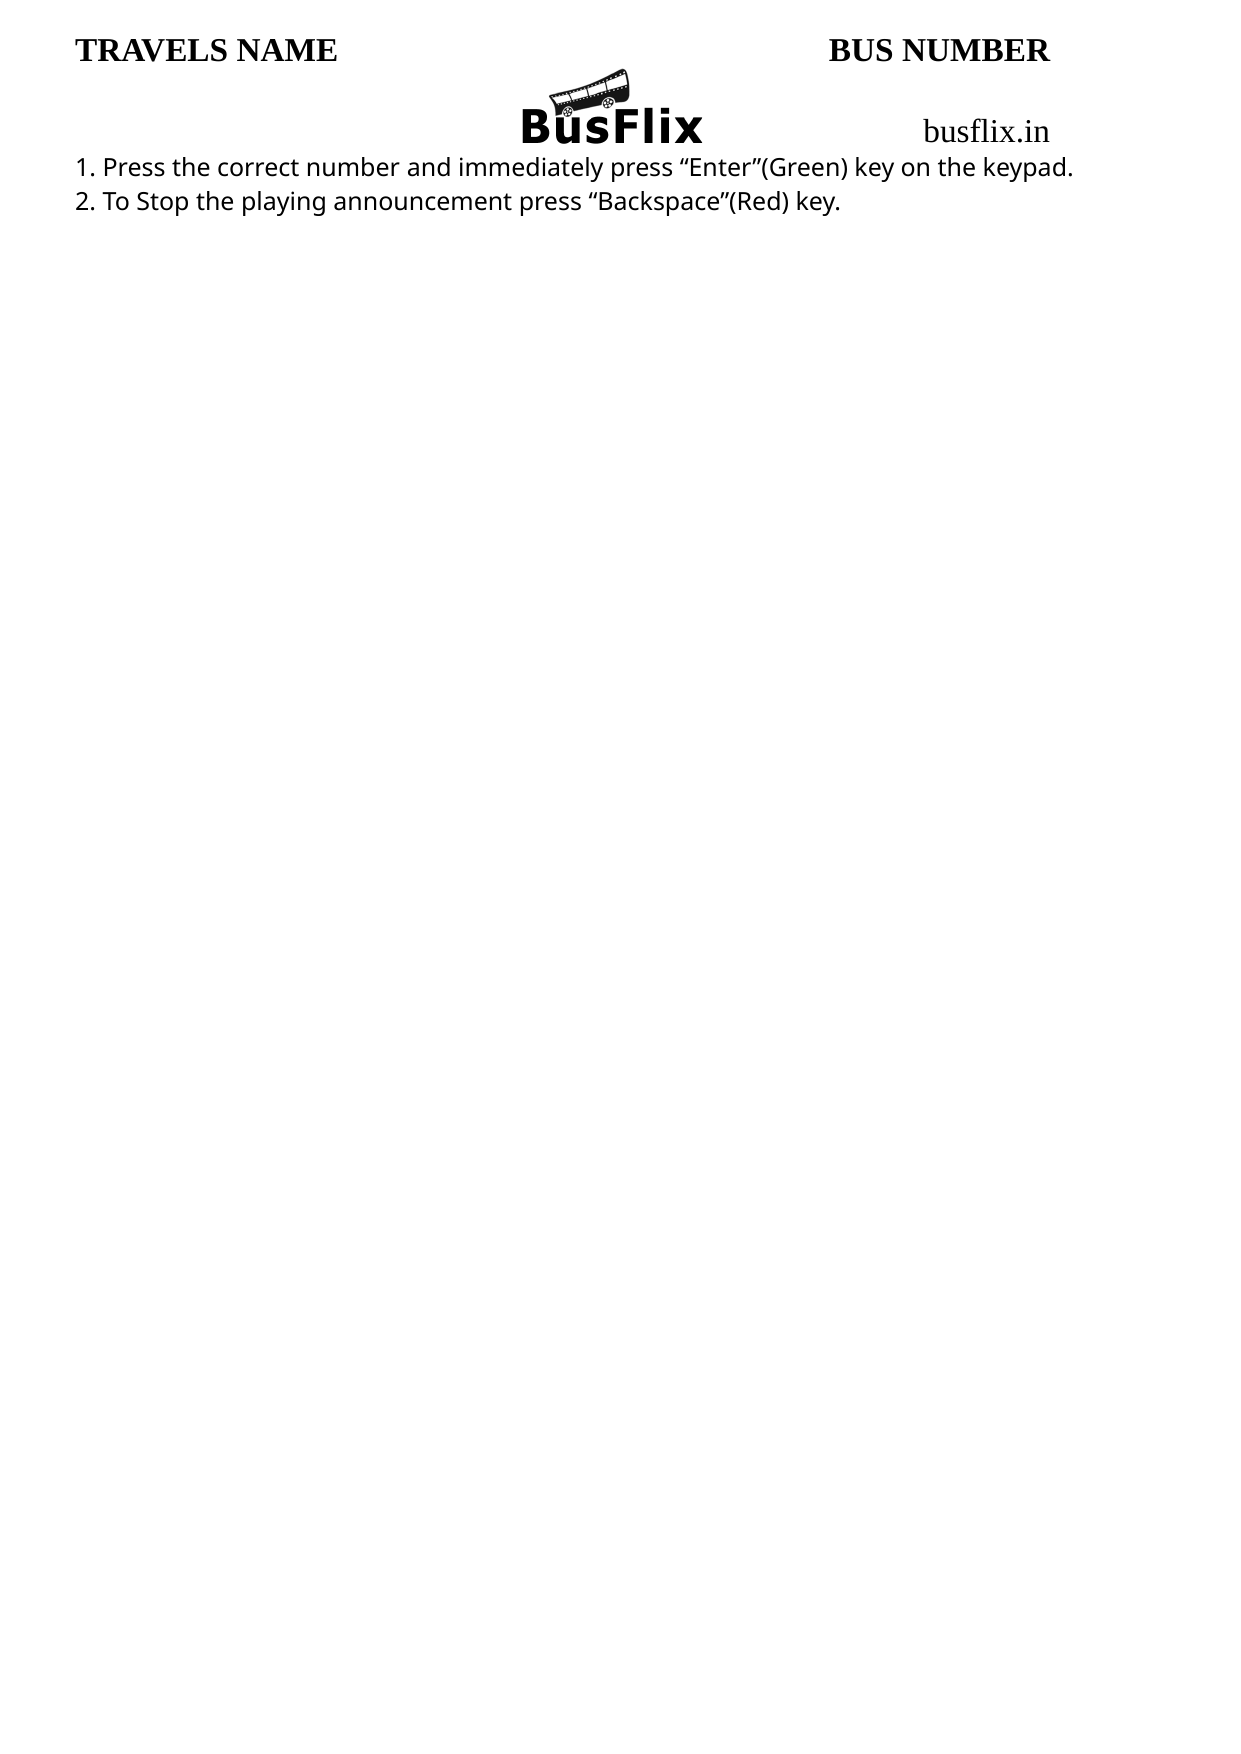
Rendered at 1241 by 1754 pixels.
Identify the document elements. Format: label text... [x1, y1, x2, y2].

text 2. To Stop the playing announcement press “Backspace”(Red) key. [75, 184, 1165, 218]
text 1. Press the correct number and immediately press “Enter”(Green) key on the keypad. [75, 149, 1165, 184]
picture [522, 68, 703, 144]
